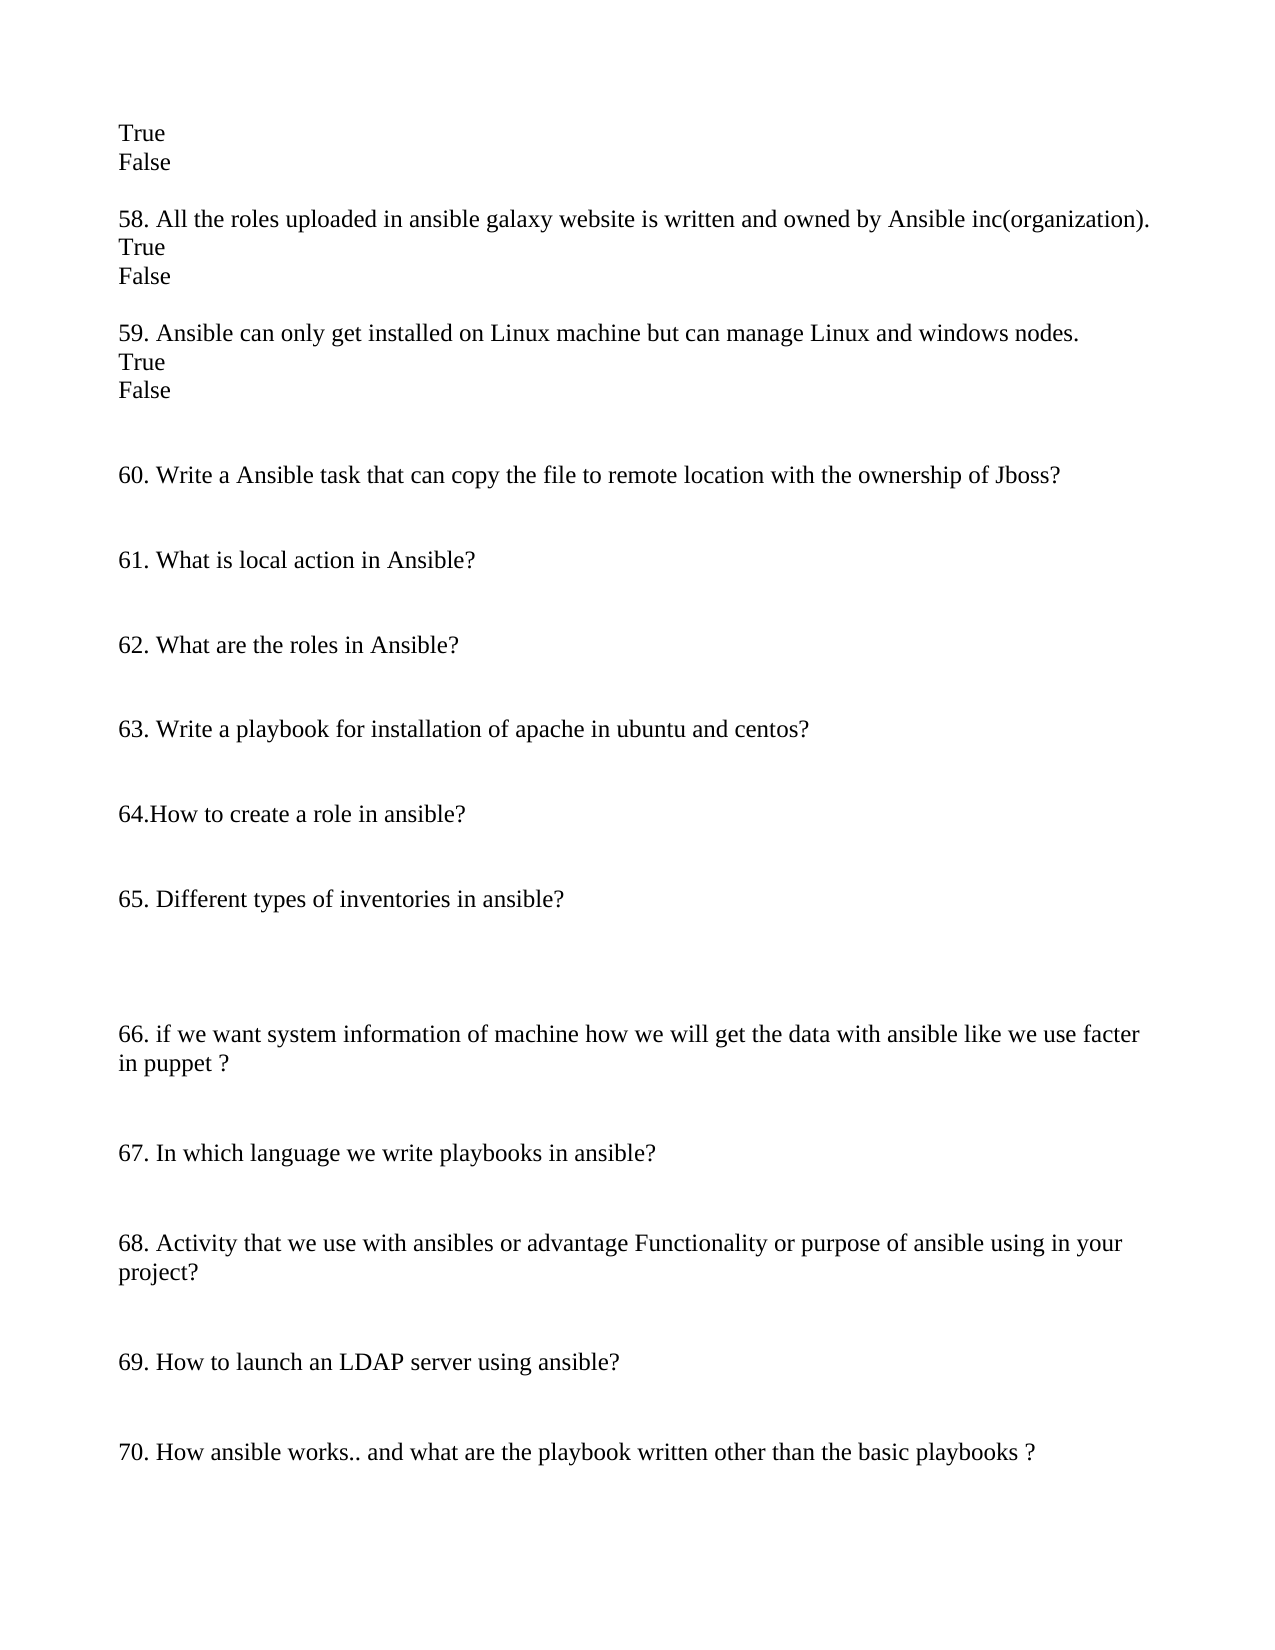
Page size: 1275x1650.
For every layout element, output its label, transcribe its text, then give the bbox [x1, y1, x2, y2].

text False [118, 261, 1157, 290]
text 62. What are the roles in Ansible? [118, 630, 1157, 658]
text 60. Write a Ansible task that can copy the file to remote location with the ownership of Jboss? [118, 460, 1157, 489]
text 65. Different types of inventories in ansible? [118, 884, 1157, 913]
text True [118, 118, 1157, 147]
text 59. Ansible can only get installed on Linux machine but can manage Linux and windows nodes. [118, 318, 1157, 347]
text 64.How to create a role in ansible? [118, 799, 1157, 828]
text False [118, 375, 1157, 404]
text True [118, 347, 1157, 375]
text False [118, 147, 1157, 176]
text 67. In which language we write playbooks in ansible? [118, 1138, 1157, 1167]
text 68. Activity that we use with ansibles or advantage Functionality or purpose of ansible using in your project? [118, 1228, 1157, 1285]
text 63. Write a playbook for installation of apache in ubuntu and centos? [118, 714, 1157, 743]
text 70. How ansible works.. and what are the playbook written other than the basic playbooks ? [118, 1437, 1157, 1466]
text 66. if we want system information of machine how we will get the data with ansible like we use facter in puppet ? [118, 1019, 1157, 1076]
text 61. What is local action in Ansible? [118, 545, 1157, 574]
text 69. How to launch an LDAP server using ansible? [118, 1347, 1157, 1376]
text True [118, 232, 1157, 261]
text 58. All the roles uploaded in ansible galaxy website is written and owned by Ansible inc(organization). [118, 204, 1157, 232]
